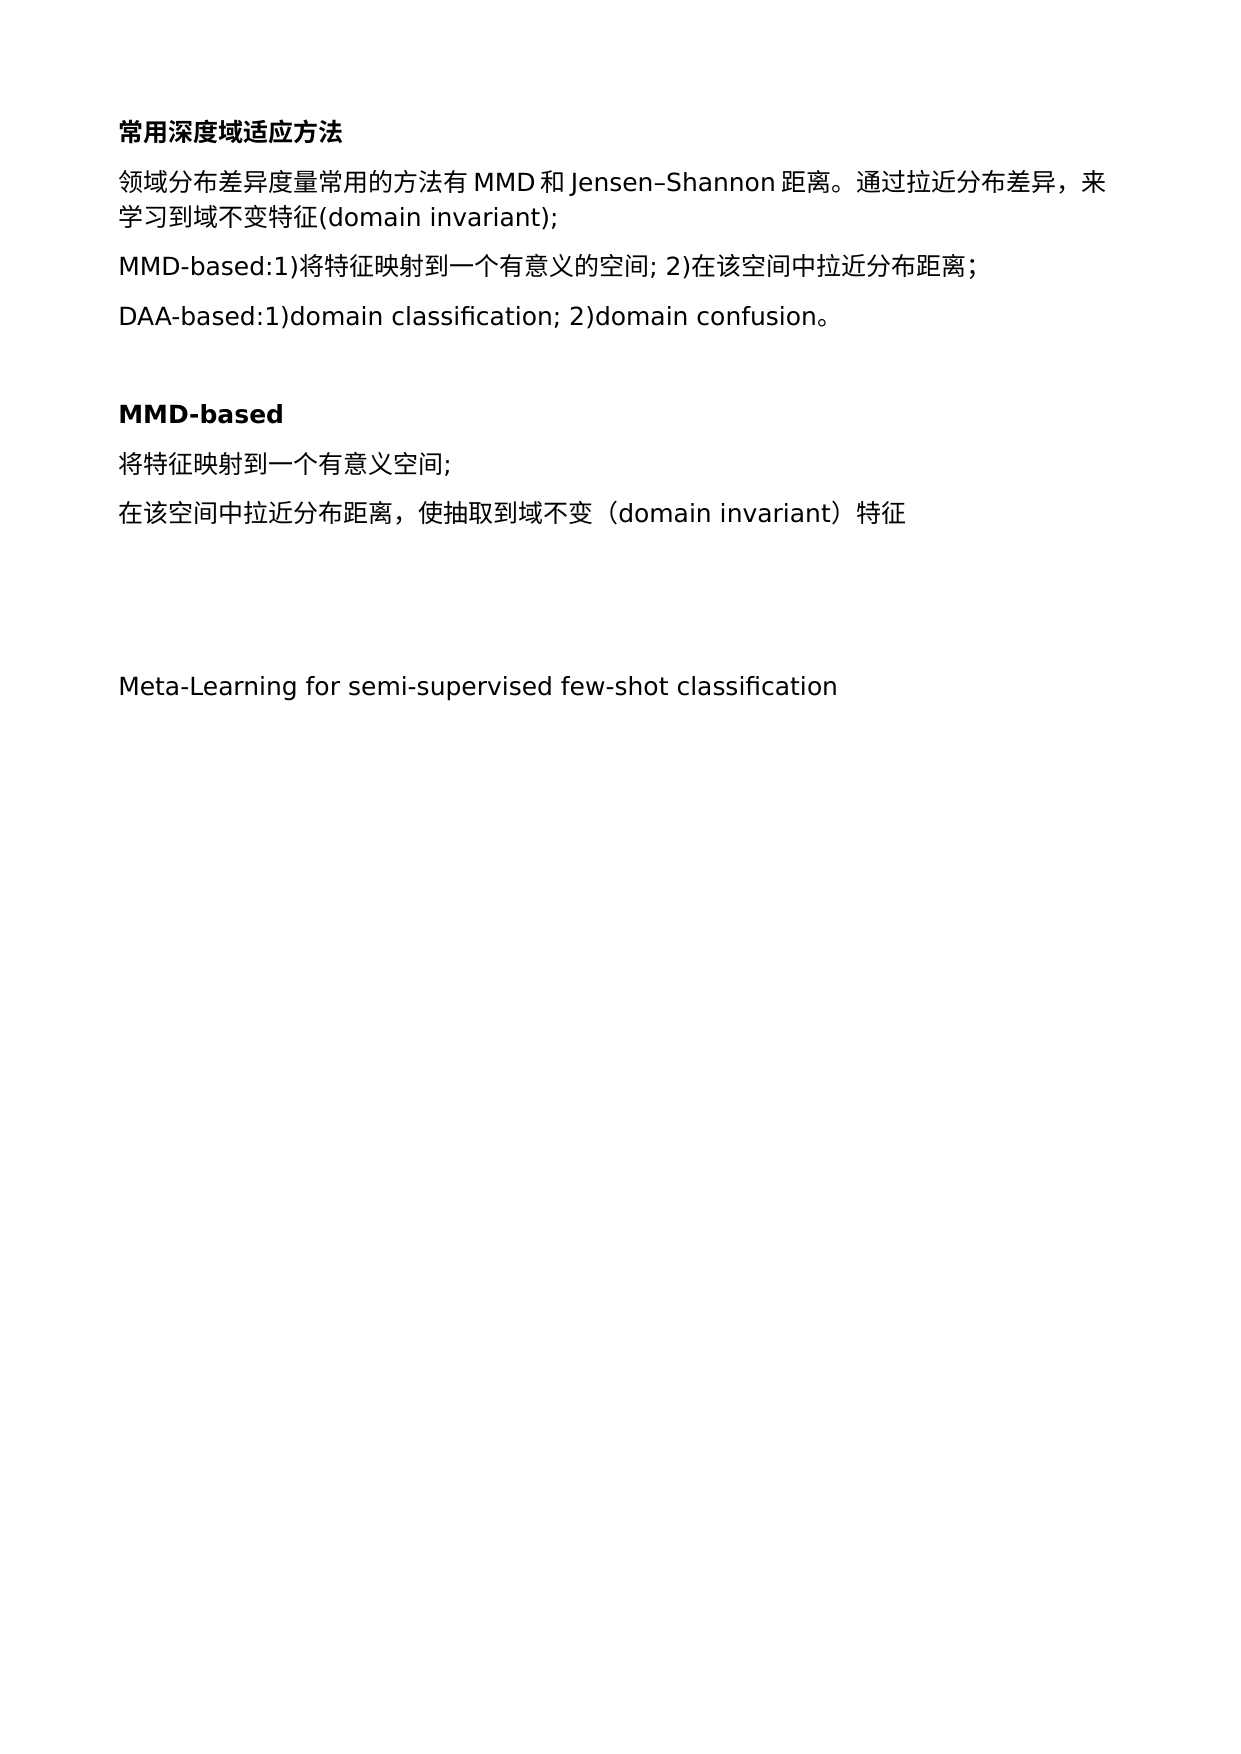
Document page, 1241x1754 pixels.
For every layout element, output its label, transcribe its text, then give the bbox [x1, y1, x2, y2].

text MMD-based:1)将特征映射到一个有意义的空间; 2)在该空间中拉近分布距离； [118, 252, 1122, 281]
text 常用深度域适应方法 [118, 118, 1122, 147]
text 将特征映射到一个有意义空间; [118, 450, 1122, 479]
text 在该空间中拉近分布距离，使抽取到域不变（domain invariant）特征 [118, 500, 1122, 529]
text MMD-based [118, 401, 1122, 430]
text 领域分布差异度量常用的方法有MMD和Jensen–Shannon距离。通过拉近分布差异，来学习到域不变特征(domain invariant); [118, 168, 1122, 232]
subtitle Meta-Learning for semi-supervised few-shot classification [118, 672, 1122, 702]
text DAA-based:1)domain classification; 2)domain confusion。 [118, 302, 1122, 331]
